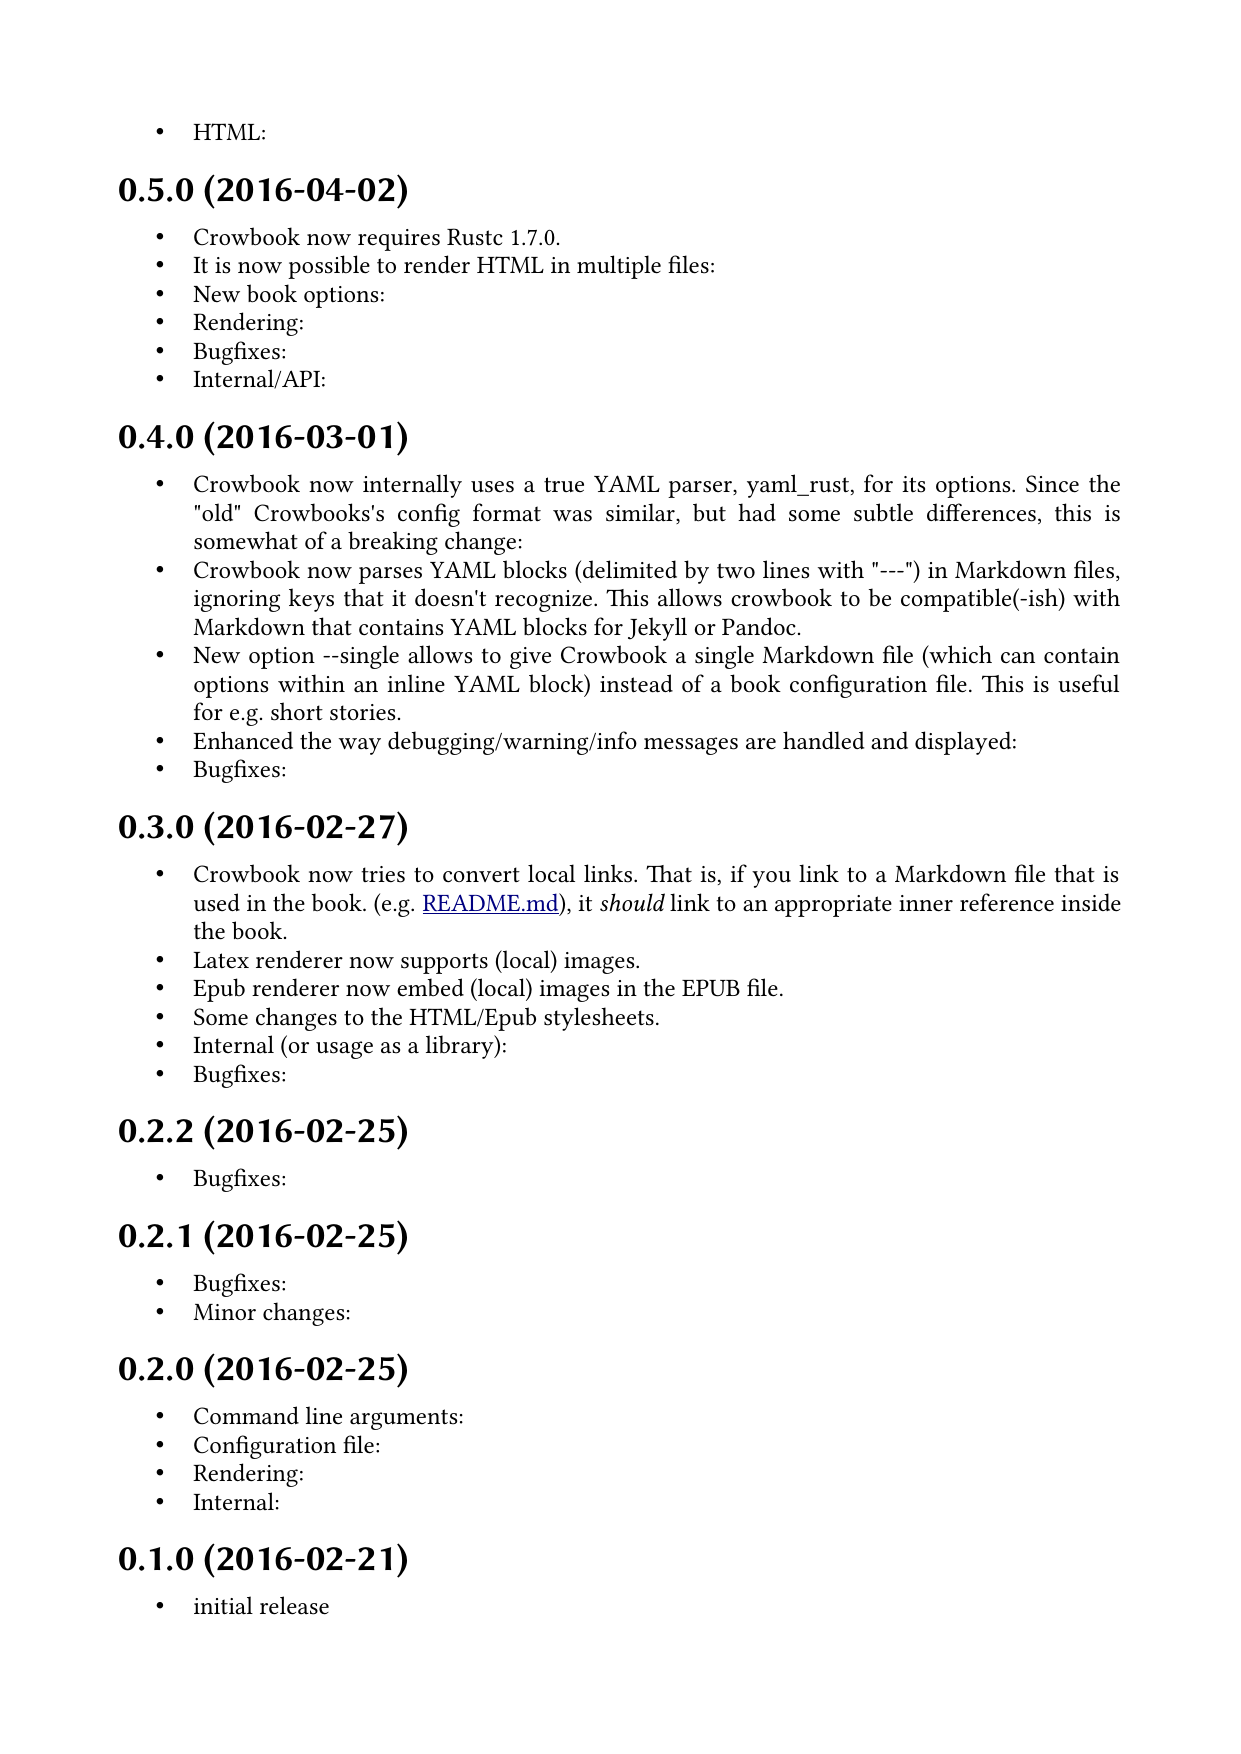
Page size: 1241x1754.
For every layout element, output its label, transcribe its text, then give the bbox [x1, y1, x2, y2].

list Some changes to the HTML/Epub stylesheets. [156, 1003, 1122, 1031]
list Crowbook now internally uses a true YAML parser, yaml_rust, for its options. Since the "old" Crowbooks's config format was similar, but had some subtle differences, this is somewhat of a breaking change: strings should now be escaped with "" in some cases (e.g. if it contains special characters). On the other hand, it allows to optionally escape a string with these quotes, which wasn't possible until then and might be useful in some cases. multiline strings now follow the YAML format, instead of the previous "YAML-ish" format. This can impact the way newlines are added at the end of a multiline string. See e.g. this link for the various ways to include mulitiline strings in Yaml. [156, 470, 1122, 556]
subtitle 0.2.0 (2016-02-25) [118, 1347, 1122, 1389]
subtitle 0.1.0 (2016-02-21) [118, 1537, 1122, 1580]
list Internal/API: The Book::new, new_from_file, and new_from_markdown_file take an additional options parameter. To create a book with default options, set it to &[]. [156, 365, 1122, 394]
list HTML: Add viewport meta tags. Standalone HTML: Don't display the button to display chapter and the previous/next chapter link if html.display_chapter is set to false. Fix chapter displaying when some chapters are not numbered. Multi-files HTML: Fix previous/next chapter display to make it consistent with standalone HTML. [156, 118, 1122, 147]
list Enhanced the way debugging/warning/info messages are handled and displayed: Added a --debug option to the binary. Internal: added a Logger struct. Different levels of information (debug/warning/info/error) get different colours. [156, 727, 1122, 755]
list Bugfixes: Crowbook no longer crashes when called with the --to argument if it can't create a file. [156, 755, 1122, 784]
subtitle 0.3.0 (2016-02-27) [118, 805, 1122, 847]
list Crowbook now tries to convert local links. That is, if you link to a Markdown file that is used in the book. (e.g. README.md), it should link to an appropriate inner reference inside the book. [156, 860, 1122, 946]
list Rendering: Added support for numbering all headers, not just level-1 (e.g., having a subsection numbered 2.3.1). Tables and Footnotes are now implemented for HTML/Epub and LaTeX output. [156, 1459, 1122, 1488]
list Crowbook now requires Rustc 1.7.0. [156, 223, 1122, 251]
list Rendering: Templates can now use localized strings according to the lang option Standalone HTML now includes locale files using base64. Standalone HTML displays one chapter at a time, thouht it can be changed via a button in the menu. HTML/EPUB: default CSS now uses the lang value do determine how to display lists (currently the only difference is it uses "–" when lang is set to "fr" and standard bullets for other languages). [156, 308, 1122, 337]
subtitle 0.5.0 (2016-04-02) [118, 167, 1122, 210]
list It is now possible to render HTML in multiple files: output.html_dir will activate this renderer, and specify in which directory to render these files; html_dir.css allows to override the CSS for this rendering; html_dir.index.html allows to specify a template for the index.html page; html_dir.chapter.html allows to specify a template for the chapters pages. [156, 251, 1122, 280]
list Configuration file: Added support for multiline strings in .book files, with either '|' (preserving line returns) or '>' (transforming line returns in spaces) New option display_toc allows to display the table of contents (whose name, at least for HTML, is specified by toc_name) in HTML and PDF documents. Option numbering now takes an int instead of a boolean, allowing to specify the maximum level to number (e.g. 1: chapters only, 2: chapters and sectino, ..., 6: everything). [156, 1431, 1122, 1459]
list Internal: Refactored Book to use an HashMap of BookOptions instead of having like 42 fields. [156, 1488, 1122, 1516]
list Bugfixes: French cleaner now correctly replaces space after — (in e.g. dialogs) with "em space". [156, 1164, 1122, 1193]
list Command line arguments: New argument --print-template now allows to print a built-in template to stdout. New argument --list-options prints out all valid options in a config file (or in set), their type and default value. New argument --set allows to define or override whatever option set in a book configuration. --create can now be used without specifying a BOOK, printing its result on stdout. [156, 1402, 1122, 1431]
subtitle 0.4.0 (2016-03-01) [118, 415, 1122, 457]
list New option --single allows to give Crowbook a single Markdown file (which can contain options within an inline YAML block) instead of a book configuration file. This is useful for e.g. short stories. [156, 641, 1122, 727]
list Bugfixes: Epub renderer now correctly renders unnumbered chapter without a number in its toc.ncx file [156, 1060, 1122, 1088]
list Bugfixes: HTML/Epub rendering no longer incorrectly increment chapter count for unnumbered chapters. Latex: makes what is possible to avoid orverflowing the page. [156, 1269, 1122, 1297]
subtitle 0.2.1 (2016-02-25) [118, 1214, 1122, 1256]
subtitle 0.2.2 (2016-02-25) [118, 1109, 1122, 1152]
list Bugfixes: Fixed a bug of filename "resolution" when Crowbook was called with --single (e.g., crowbook -s tests/test.md would previously try to load `tests/tests/test.md). Epub renderer now uses the mime_guess library to guess the mime type based on extension, which should fix the mime type guessed for a wide range of extensions (e.g., svg). [156, 337, 1122, 365]
list initial release [156, 1592, 1122, 1621]
list Internal (or usage as a library): Crowbook no longer changes current directory, which worked in the binary but could cause problem if library was used in multithreaded environment (e.g. in cargo test). More modules and methods are now private. Improved documentation. Added more unit tests. [156, 1031, 1122, 1060]
list Crowbook now parses YAML blocks (delimited by two lines with "---") in Markdown files, ignoring keys that it doesn't recognize. This allows crowbook to be compatible(-ish) with Markdown that contains YAML blocks for Jekyll or Pandoc. [156, 556, 1122, 641]
list Latex renderer now supports (local) images. [156, 946, 1122, 974]
list Epub renderer now embed (local) images in the EPUB file. [156, 974, 1122, 1003]
list Minor changes: Latex: improvement of the default way URLs are displayed. [156, 1297, 1122, 1326]
